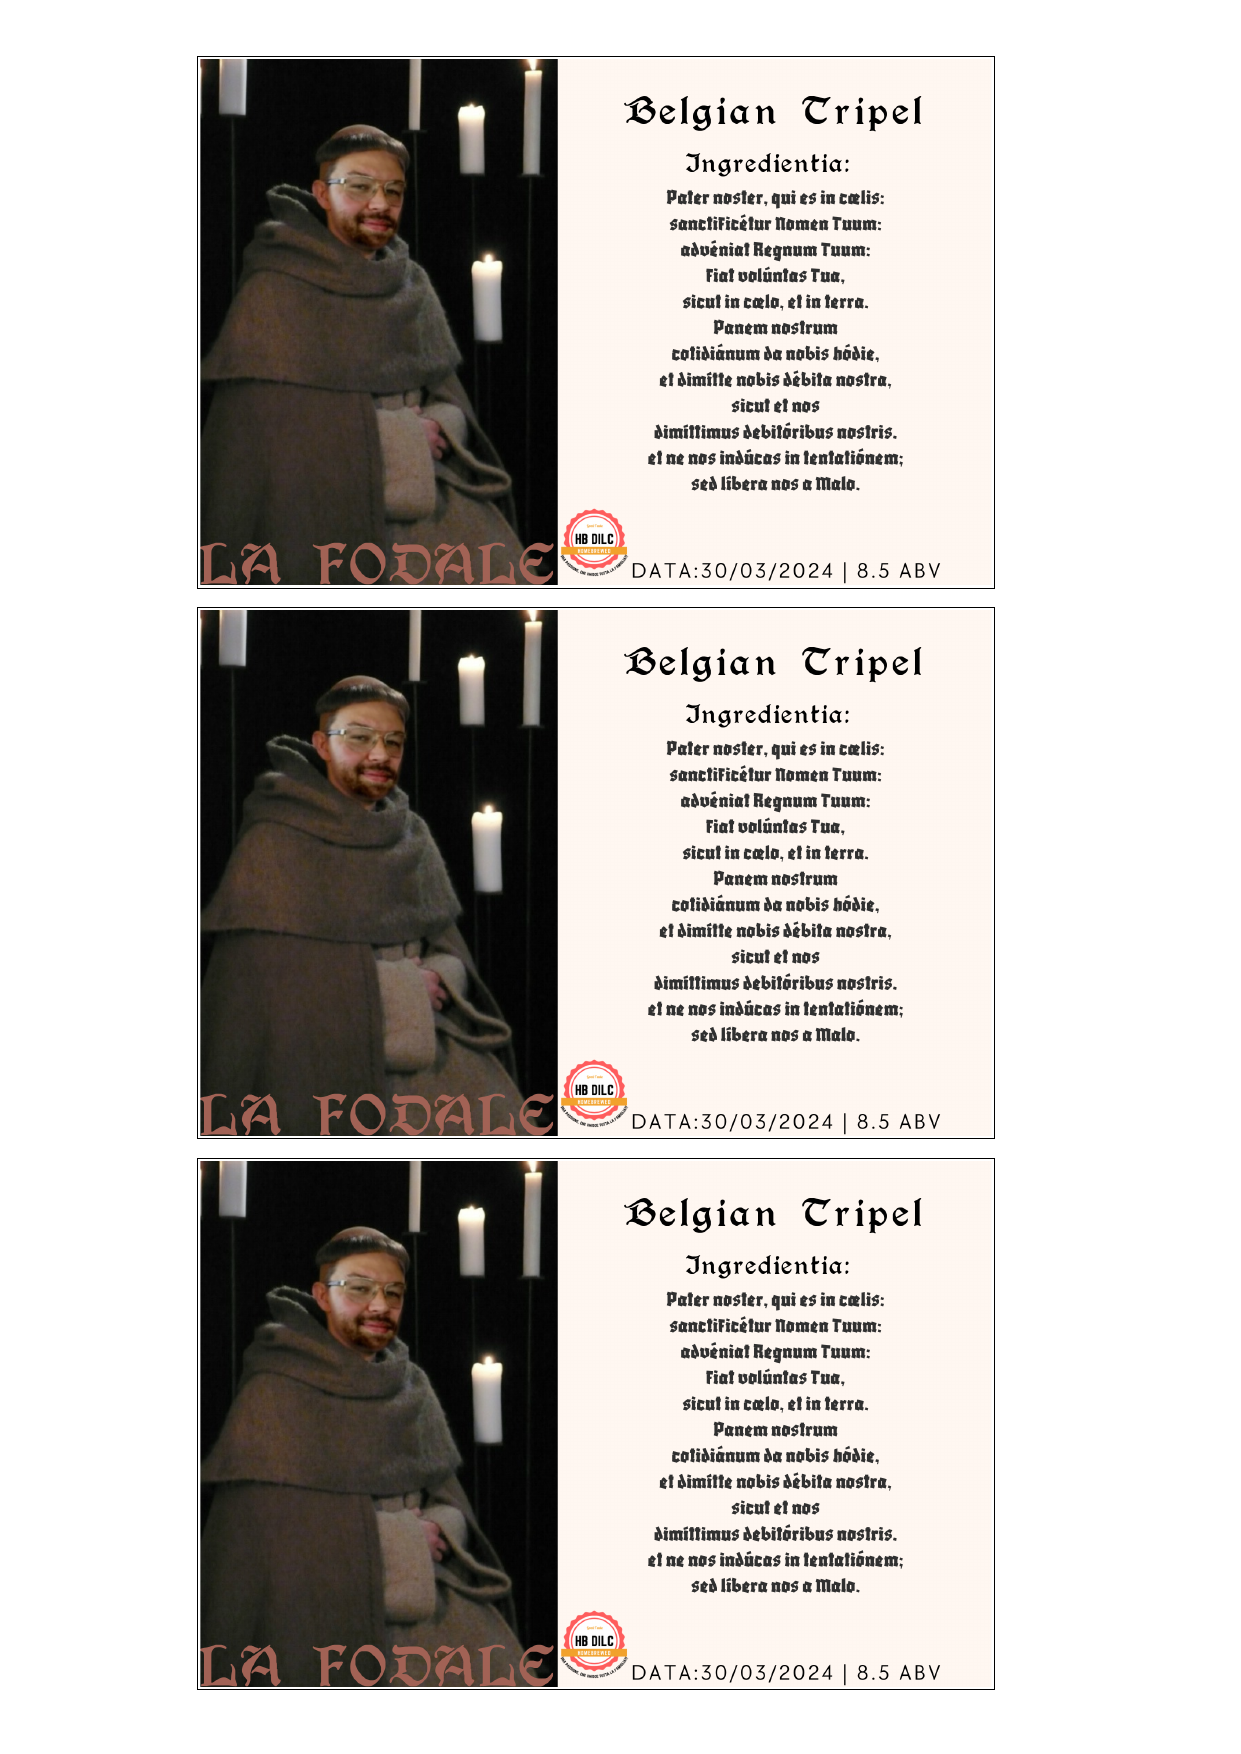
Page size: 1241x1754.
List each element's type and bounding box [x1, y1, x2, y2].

picture [200, 1161, 992, 1687]
picture [200, 59, 992, 585]
picture [200, 610, 992, 1136]
